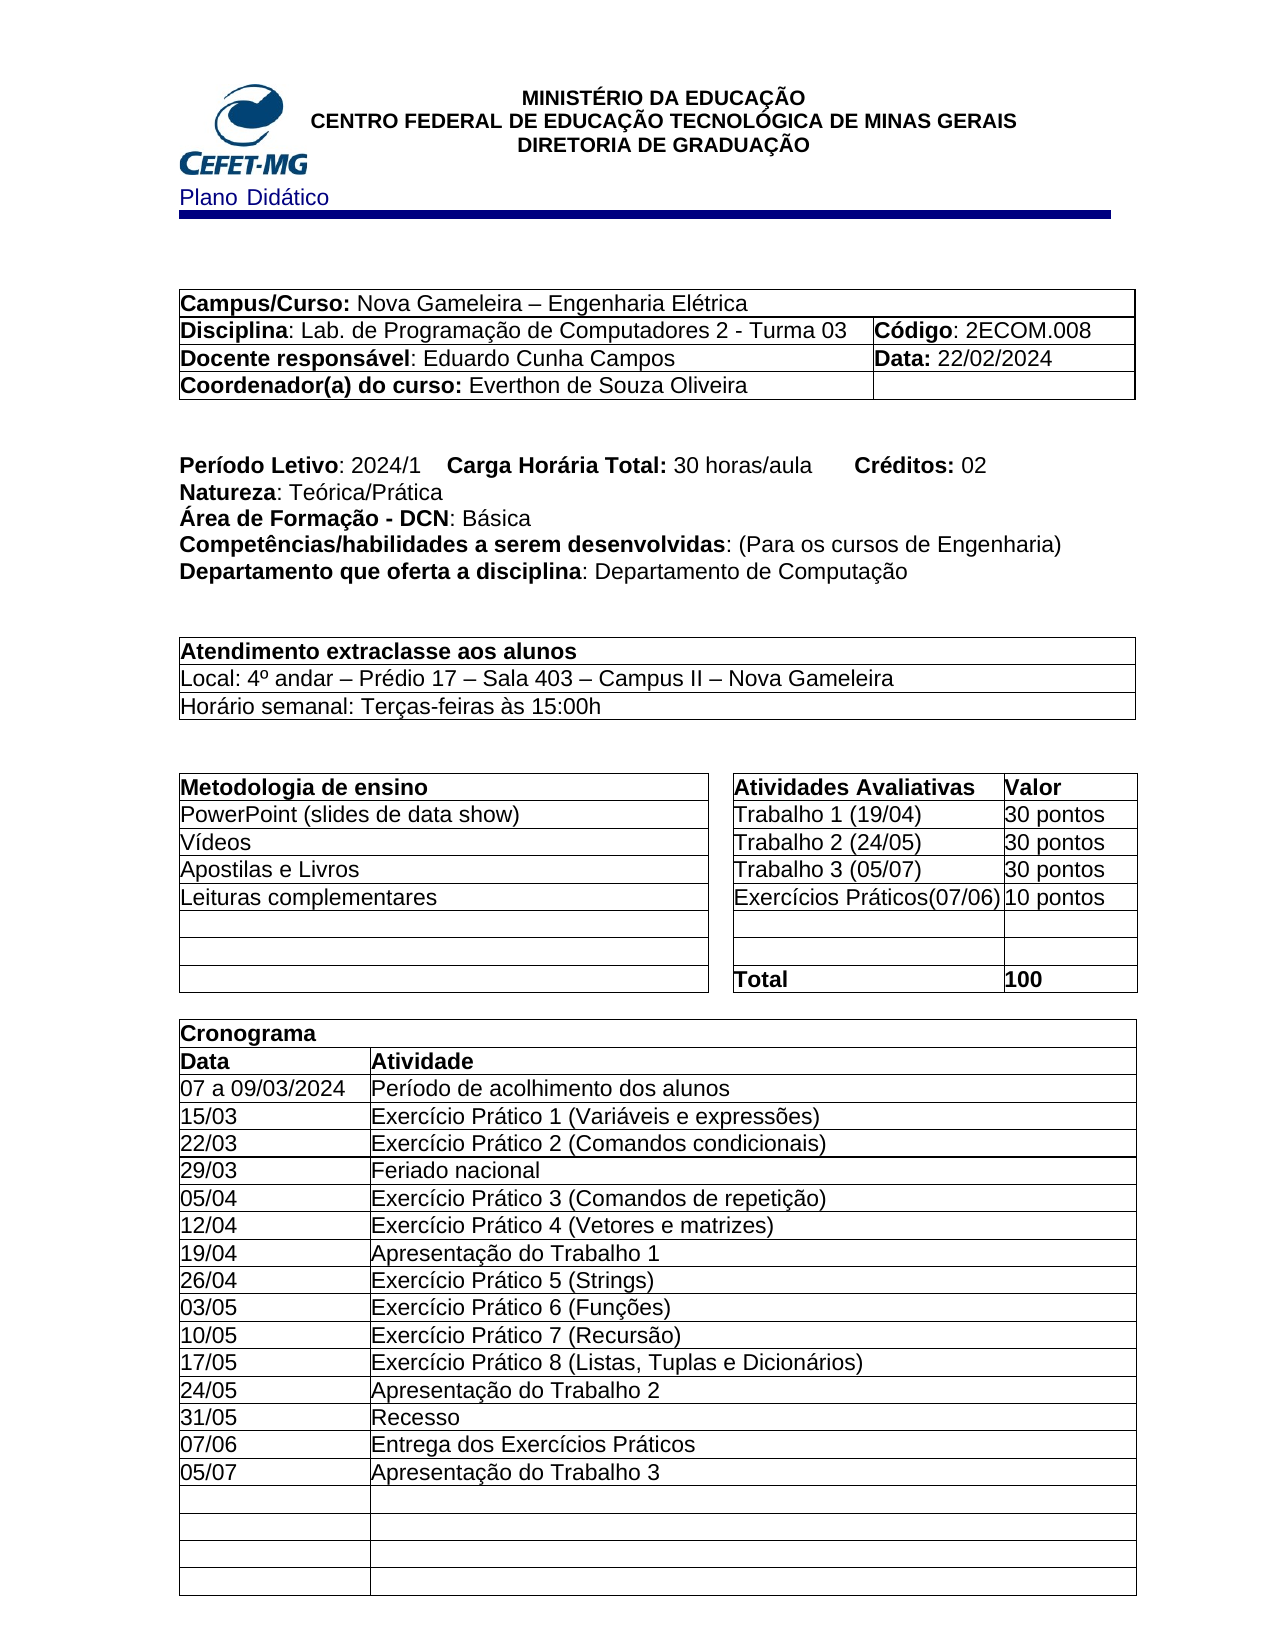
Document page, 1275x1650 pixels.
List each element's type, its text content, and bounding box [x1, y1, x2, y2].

table_cell Apresentação do Trabalho 1 [371, 1240, 1136, 1266]
table_cell [180, 1486, 370, 1512]
table_cell 24/05 [180, 1377, 370, 1403]
table_cell Recesso [371, 1404, 1136, 1430]
table_cell 12/04 [180, 1212, 370, 1238]
table_cell Disciplina: Lab. de Programação de Computadores 2 - Turma 03 [180, 318, 873, 344]
table_header Cronograma [180, 1020, 1136, 1047]
text Competências/habilidades a serem desenvolvidas: (Para os cursos de Engenharia) [179, 531, 1148, 558]
table_cell 19/04 [180, 1240, 370, 1266]
table_cell 26/04 [180, 1267, 370, 1293]
table_header Atendimento extraclasse aos alunos [180, 638, 1135, 664]
table_cell [180, 1541, 370, 1567]
table_cell 03/05 [180, 1294, 370, 1321]
table_header Valor [1005, 774, 1137, 800]
table_header Campus/Curso: Nova Gameleira – Engenharia Elétrica [180, 290, 1134, 316]
table_cell Horário semanal: Terças-feiras às 15:00h [180, 693, 1135, 719]
table_cell 10 pontos [1005, 884, 1137, 910]
table_cell [371, 1568, 1136, 1595]
table_cell Data: 22/02/2024 [874, 345, 1134, 371]
table_cell Exercícios Práticos(07/06) [734, 884, 1004, 910]
table_cell [180, 1568, 370, 1595]
table_cell Exercício Prático 7 (Recursão) [371, 1322, 1136, 1348]
text Departamento que oferta a disciplina: Departamento de Computação [179, 558, 1148, 584]
table_cell Exercício Prático 2 (Comandos condicionais) [371, 1130, 1136, 1156]
table_cell [180, 1514, 370, 1540]
table_cell Vídeos [180, 829, 708, 855]
table_cell 31/05 [180, 1404, 370, 1430]
text MINISTÉRIO DA EDUCAÇÃO [308, 85, 1148, 109]
table_cell [371, 1541, 1136, 1567]
table_cell 05/07 [180, 1459, 370, 1485]
table_cell Atividade [371, 1048, 1136, 1074]
table_cell Local: 4º andar – Prédio 17 – Sala 403 – Campus II – Nova Gameleira [180, 665, 1135, 692]
table_cell [371, 1486, 1136, 1512]
table_cell Exercício Prático 5 (Strings) [371, 1267, 1136, 1293]
table_cell 17/05 [180, 1349, 370, 1376]
table_cell Entrega dos Exercícios Práticos [371, 1431, 1136, 1458]
table_cell Período de acolhimento dos alunos [371, 1075, 1136, 1102]
table_cell 22/03 [180, 1130, 370, 1156]
table_header Metodologia de ensino [180, 774, 708, 800]
table_cell Exercício Prático 3 (Comandos de repetição) [371, 1185, 1136, 1211]
table_cell Leituras complementares [180, 884, 708, 910]
table_cell Trabalho 3 (05/07) [734, 856, 1004, 882]
table_cell [734, 938, 1004, 964]
table_cell [734, 911, 1004, 937]
table_cell Código: 2ECOM.008 [874, 318, 1134, 344]
table_cell 07 a 09/03/2024 [180, 1075, 370, 1102]
table_cell Coordenador(a) do curso: Everthon de Souza Oliveira [180, 372, 873, 399]
table_cell Apresentação do Trabalho 2 [371, 1377, 1136, 1403]
table_cell Exercício Prático 6 (Funções) [371, 1294, 1136, 1321]
table_cell 30 pontos [1005, 829, 1137, 855]
table_cell Trabalho 2 (24/05) [734, 829, 1004, 855]
table_cell 15/03 [180, 1103, 370, 1129]
table_cell 05/04 [180, 1185, 370, 1211]
table_cell [371, 1514, 1136, 1540]
table_cell Feriado nacional [371, 1158, 1136, 1184]
table_cell 100 [1005, 966, 1137, 992]
table_cell 29/03 [180, 1158, 370, 1184]
table_header [709, 773, 733, 992]
text DIRETORIA DE GRADUAÇÃO [308, 133, 1148, 157]
table_cell [1005, 938, 1137, 964]
table_cell [180, 938, 708, 964]
table_cell PowerPoint (slides de data show) [180, 801, 708, 828]
text Natureza: Teórica/Prática [179, 479, 1148, 505]
table_cell [1005, 911, 1137, 937]
table_cell Exercício Prático 8 (Listas, Tuplas e Dicionários) [371, 1349, 1136, 1376]
text Período Letivo: 2024/1 Carga Horária Total: 30 horas/aula Créditos: 02 [179, 452, 1148, 479]
table_cell Total [734, 966, 1004, 992]
table_cell Exercício Prático 1 (Variáveis e expressões) [371, 1103, 1136, 1129]
table_cell Trabalho 1 (19/04) [734, 801, 1004, 828]
table_cell 07/06 [180, 1431, 370, 1458]
table_cell 30 pontos [1005, 856, 1137, 882]
text Área de Formação - DCN: Básica [179, 505, 1148, 531]
table_cell Data [180, 1048, 370, 1074]
table_cell [874, 372, 1134, 399]
table_cell Docente responsável: Eduardo Cunha Campos [180, 345, 873, 371]
table_cell Apresentação do Trabalho 3 [371, 1459, 1136, 1485]
table_cell [180, 911, 708, 937]
table_cell 10/05 [180, 1322, 370, 1348]
text Plano Didático [179, 184, 1148, 210]
table_cell Exercício Prático 4 (Vetores e matrizes) [371, 1212, 1136, 1238]
table_cell [180, 966, 708, 992]
text CENTRO FEDERAL DE EDUCAÇÃO TECNOLÓGICA DE MINAS GERAIS [308, 109, 1148, 133]
table_cell 30 pontos [1005, 801, 1137, 828]
table_cell Apostilas e Livros [180, 856, 708, 882]
table_header Atividades Avaliativas [734, 774, 1004, 800]
